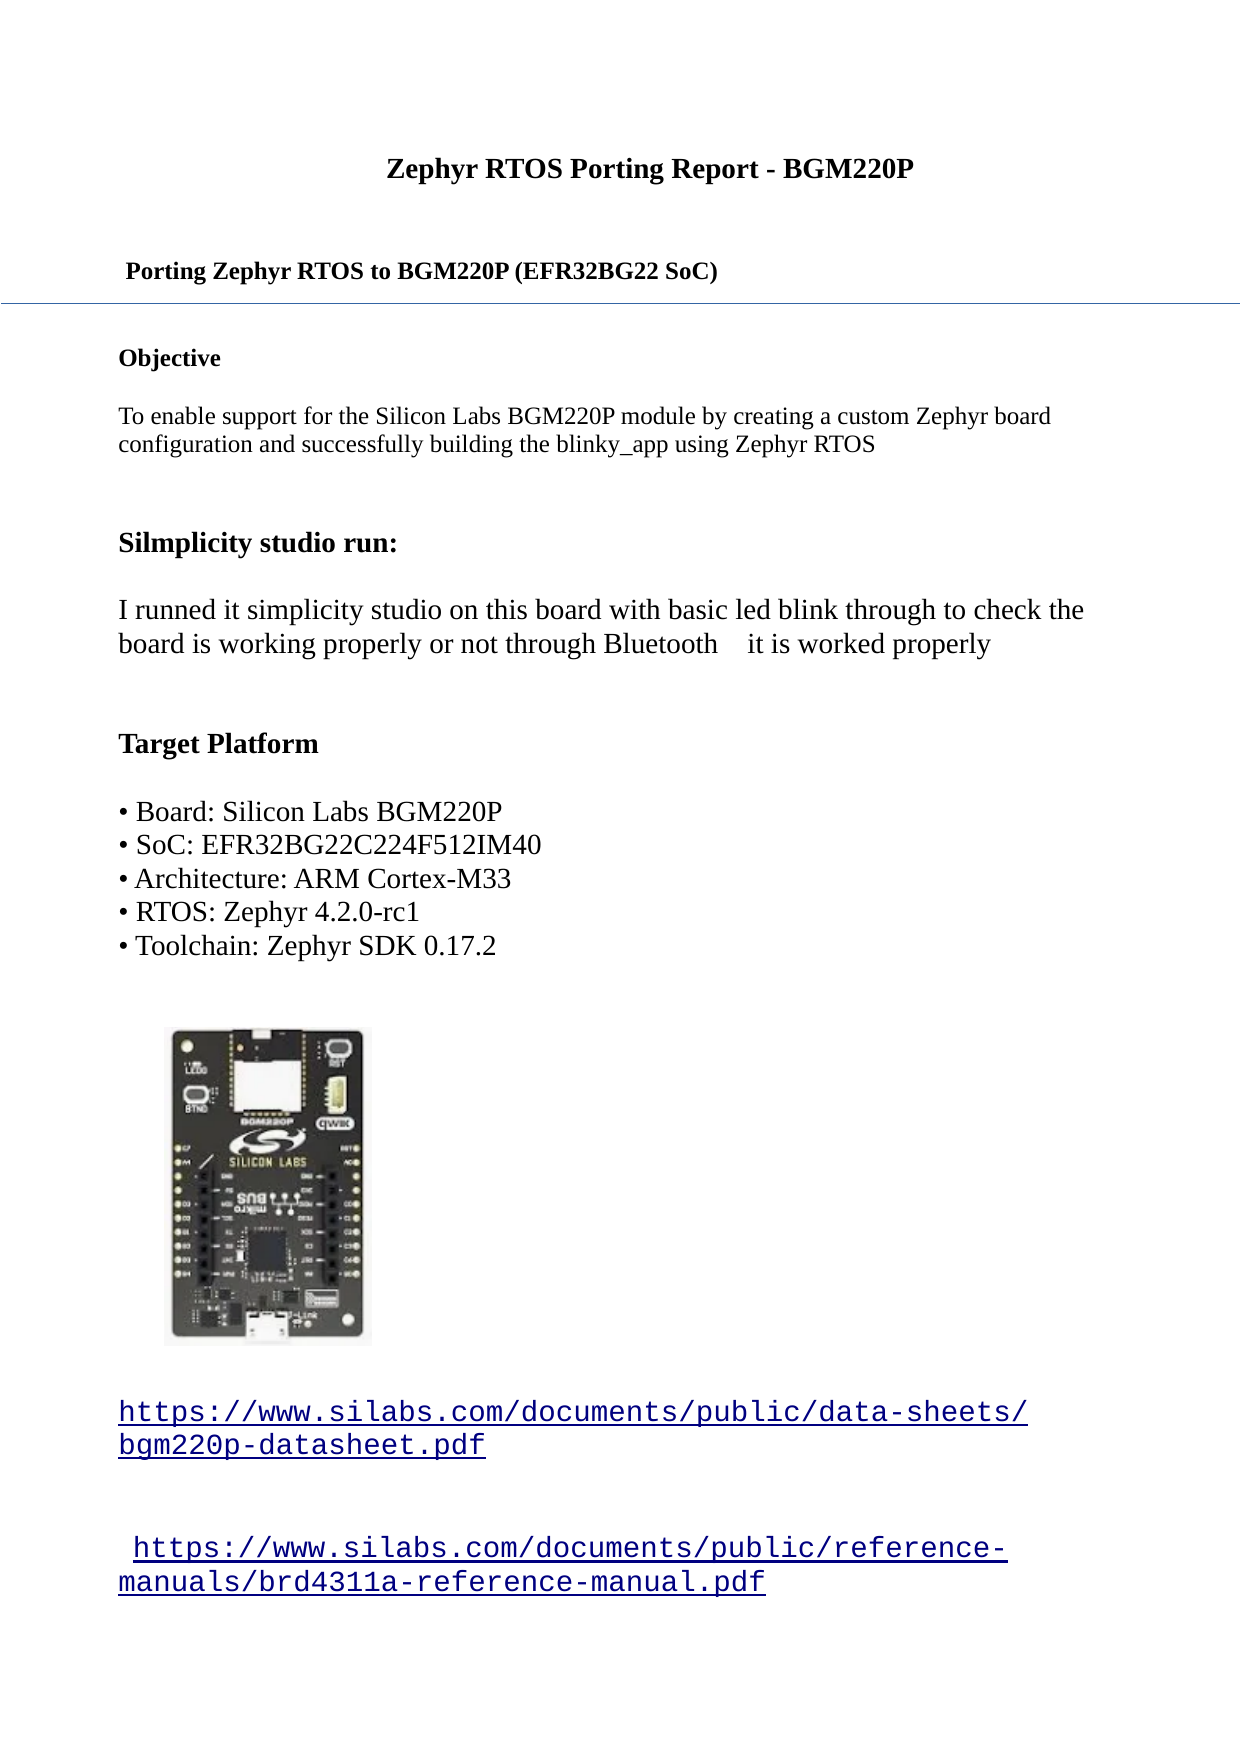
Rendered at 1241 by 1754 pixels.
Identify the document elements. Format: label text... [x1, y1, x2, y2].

text To enable support for the Silicon Labs BGM220P module by creating a custom Zephyr board [118, 401, 1122, 429]
text Silmplicity studio run: [118, 525, 1122, 559]
text • RTOS: Zephyr 4.2.0-rc1 [118, 894, 1122, 928]
text Objective [118, 343, 1122, 372]
text Porting Zephyr RTOS to BGM220P (EFR32BG22 SoC) [118, 252, 1122, 286]
text configuration and successfully building the blinky_app using Zephyr RTOS [118, 429, 1122, 458]
text Zephyr RTOS Porting Report - BGM220P [118, 152, 1122, 185]
text • SoC: EFR32BG22C224F512IM40 [118, 827, 1122, 861]
text Target Platform [118, 727, 1122, 760]
picture [164, 1027, 372, 1346]
text • Architecture: ARM Cortex-M33 [118, 861, 1122, 894]
text I runned it simplicity studio on this board with basic led blink through to check the board is working properly or not through Bluetooth it is worked properly [118, 592, 1122, 659]
text • Board: Silicon Labs BGM220P [118, 794, 1122, 827]
text • Toolchain: Zephyr SDK 0.17.2 [118, 928, 1122, 961]
text https://www.silabs.com/documents/public/data-sheets/bgm220p-datasheet.pdf [118, 1397, 1122, 1463]
text https://www.silabs.com/documents/public/reference-manuals/brd4311a-reference-manual.pdf [118, 1531, 1122, 1600]
